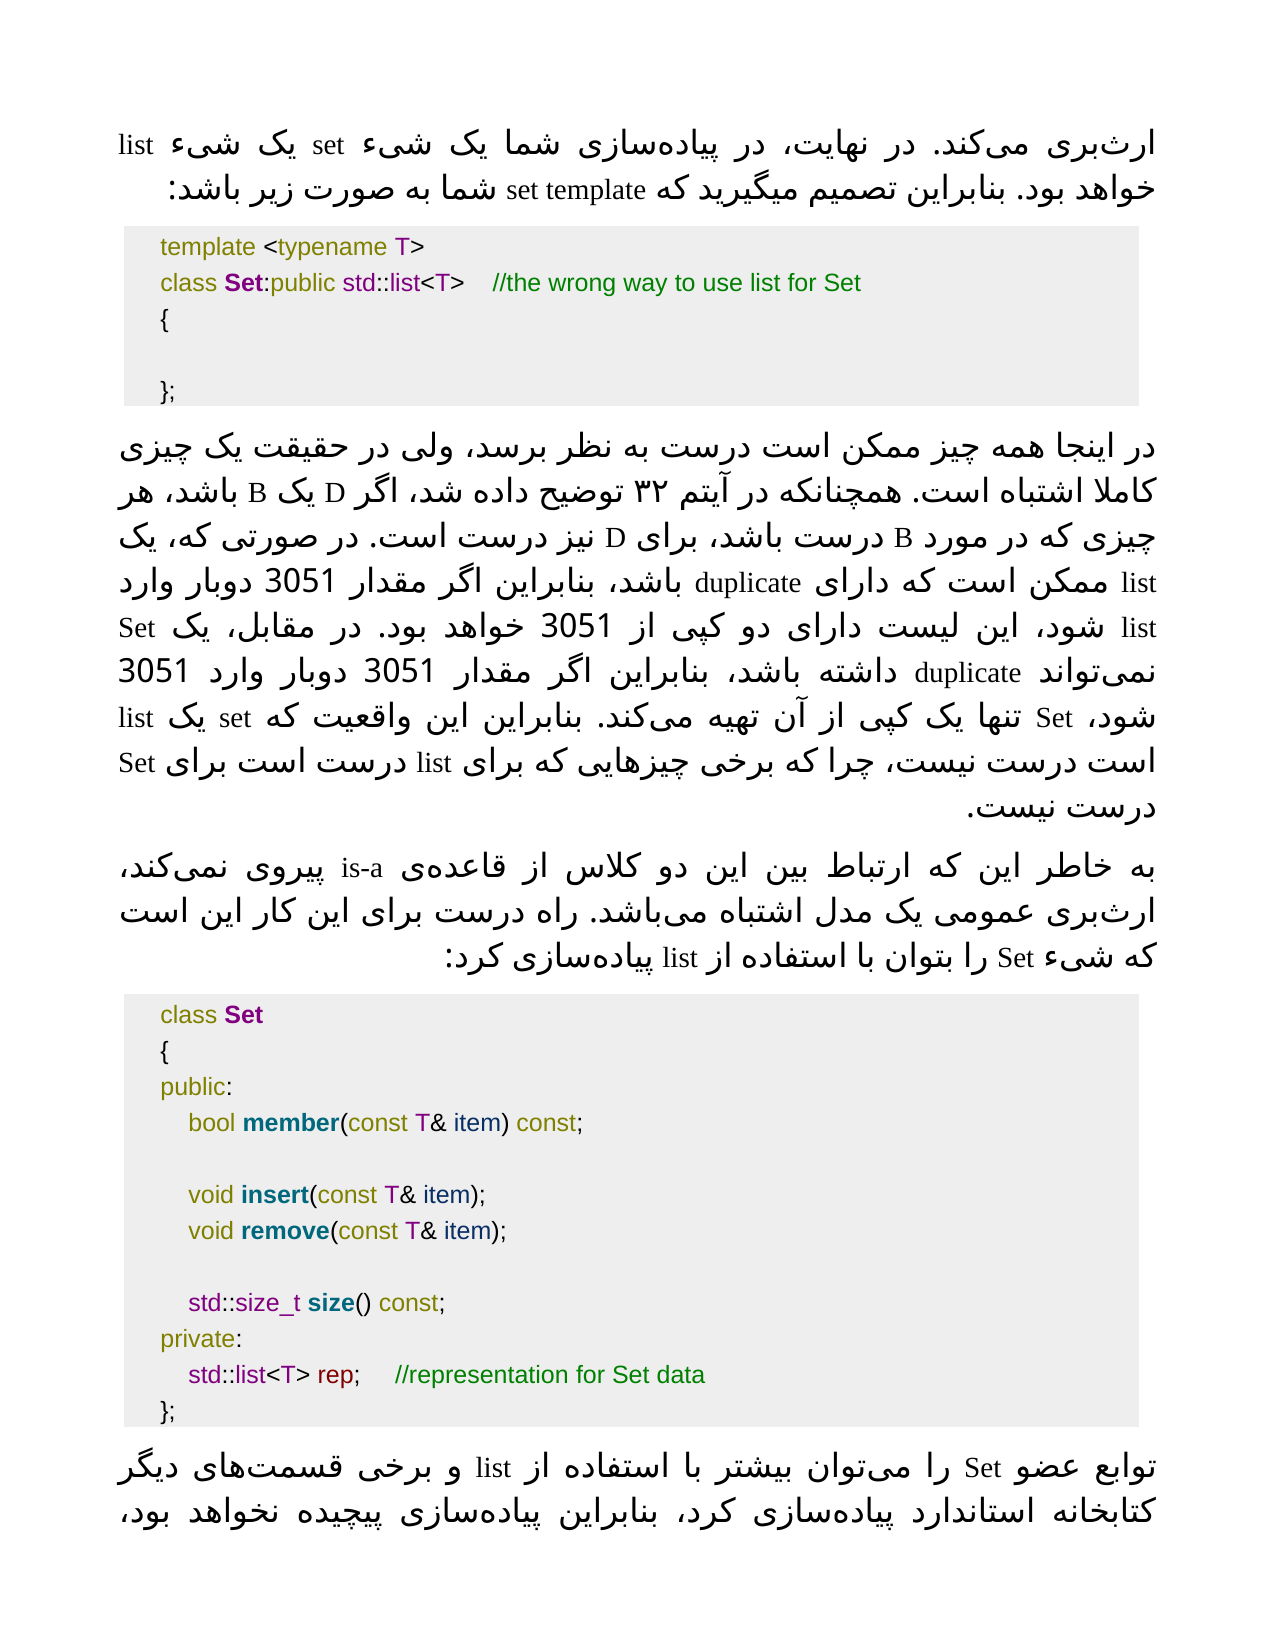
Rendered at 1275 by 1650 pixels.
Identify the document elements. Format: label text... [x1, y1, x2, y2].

text public: [124, 1066, 1139, 1102]
text void insert(const T& item); [124, 1174, 1139, 1211]
text توابع عضو Set را می‌توان بیشتر با استفاده از list و برخی قسمت‌های دیگر کتابخانه استاندارد پیاده‌سازی کرد، بنابراین پیاده‌سازی پیچیده نخواهد بود، البته این مستلزم این است که با مبنای برنامه‌نویسی STL آشنایی داشته باشید: [118, 1442, 1157, 1532]
text در اینجا همه چیز ممکن است درست به نظر برسد، ولی در حقیقت یک چیزی کاملا اشتباه است. همچنانکه در آیتم ۳۲ توضیح داده شد، اگر D یک B باشد، هر چیزی که در مورد B درست باشد، برای D نیز درست است. در صورتی که، یک list ممکن است که دارای duplicate باشد، بنابراین اگر مقدار 3051 دوبار وارد list شود، این لیست دارای دو کپی از 3051 خواهد بود. در مقابل، یک Set نمی‌تواند duplicate داشته باشد، بنابراین اگر مقدار 3051 دوبار وارد 3051 شود، Set تنها یک کپی از آن تهیه می‌کند. بنابراین این واقعیت که set یک list است درست نیست، چرا که برخی چیزهایی که برای list درست است برای Set درست نیست. [118, 421, 1157, 826]
text }; [124, 370, 1139, 406]
text { [124, 1030, 1139, 1066]
text template <typename T> [124, 226, 1139, 262]
text }; [124, 1391, 1139, 1427]
text به خاطر این که ارتباط بین این دو کلاس از قاعده‌ی is-a پیروی نمی‌کند، ارث‌بری عمومی یک مدل اشتباه می‌باشد. راه درست برای این کار این است که شیء Set را بتوان با استفاده از list پیاده‌سازی کرد: [118, 841, 1157, 976]
text ارث‌بری می‌کند. در نهایت، در پیاده‌سازی شما یک شیء set یک شیء list خواهد بود. بنابراین تصمیم میگیرید که set template شما به صورت زیر باشد: [118, 118, 1157, 208]
text void remove(const T& item); [124, 1211, 1139, 1247]
text bool member(const T& item) const; [124, 1102, 1139, 1138]
text std::size_t size() const; [124, 1283, 1139, 1319]
text class Set:public std::list<T> //the wrong way to use list for Set [124, 262, 1139, 298]
text private: [124, 1319, 1139, 1355]
text { [124, 298, 1139, 334]
text std::list<T> rep; //representation for Set data [124, 1355, 1139, 1391]
text class Set [124, 994, 1139, 1030]
